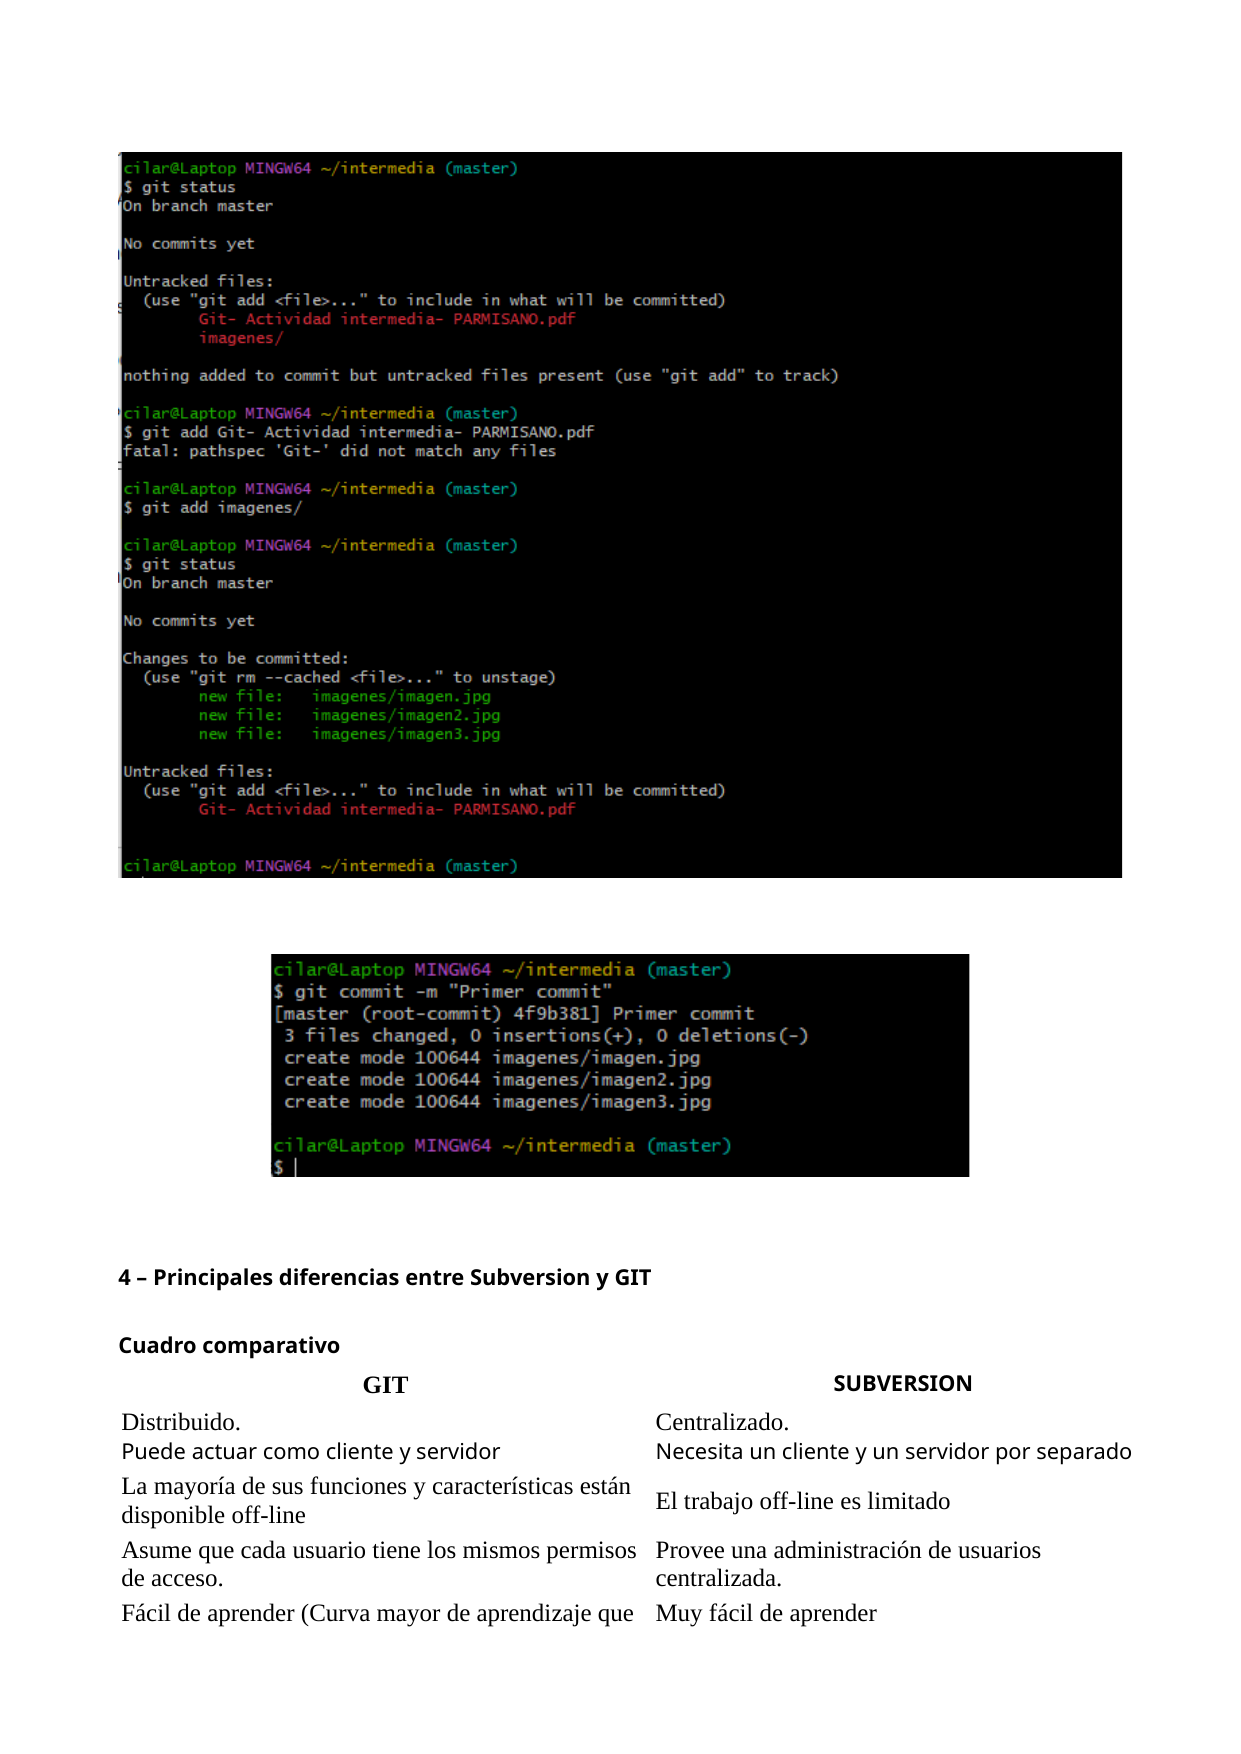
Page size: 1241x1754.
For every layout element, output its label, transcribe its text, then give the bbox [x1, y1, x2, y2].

table_header SUBVERSION [653, 1365, 1154, 1404]
table_cell Muy fácil de aprender [653, 1595, 1154, 1630]
text 4 – Principales diferencias entre Subversion y GIT [118, 1262, 1122, 1292]
table_cell Fácil de aprender (Curva mayor de aprendizaje que [118, 1595, 652, 1630]
picture [270, 954, 970, 1177]
text Cuadro comparativo [118, 1331, 1122, 1360]
table_cell Centralizado. Necesita un cliente y un servidor por separado [653, 1404, 1154, 1468]
table_cell El trabajo off-line es limitado [653, 1469, 1154, 1532]
picture [118, 152, 1123, 878]
table_cell La mayoría de sus funciones y características están disponible off-line [118, 1469, 652, 1532]
table_cell Provee una administración de usuarios centralizada. [653, 1532, 1154, 1595]
table_cell Asume que cada usuario tiene los mismos permisos de acceso. [118, 1532, 652, 1595]
table_cell Distribuido. Puede actuar como cliente y servidor [118, 1404, 652, 1468]
table_header GIT [118, 1365, 652, 1404]
